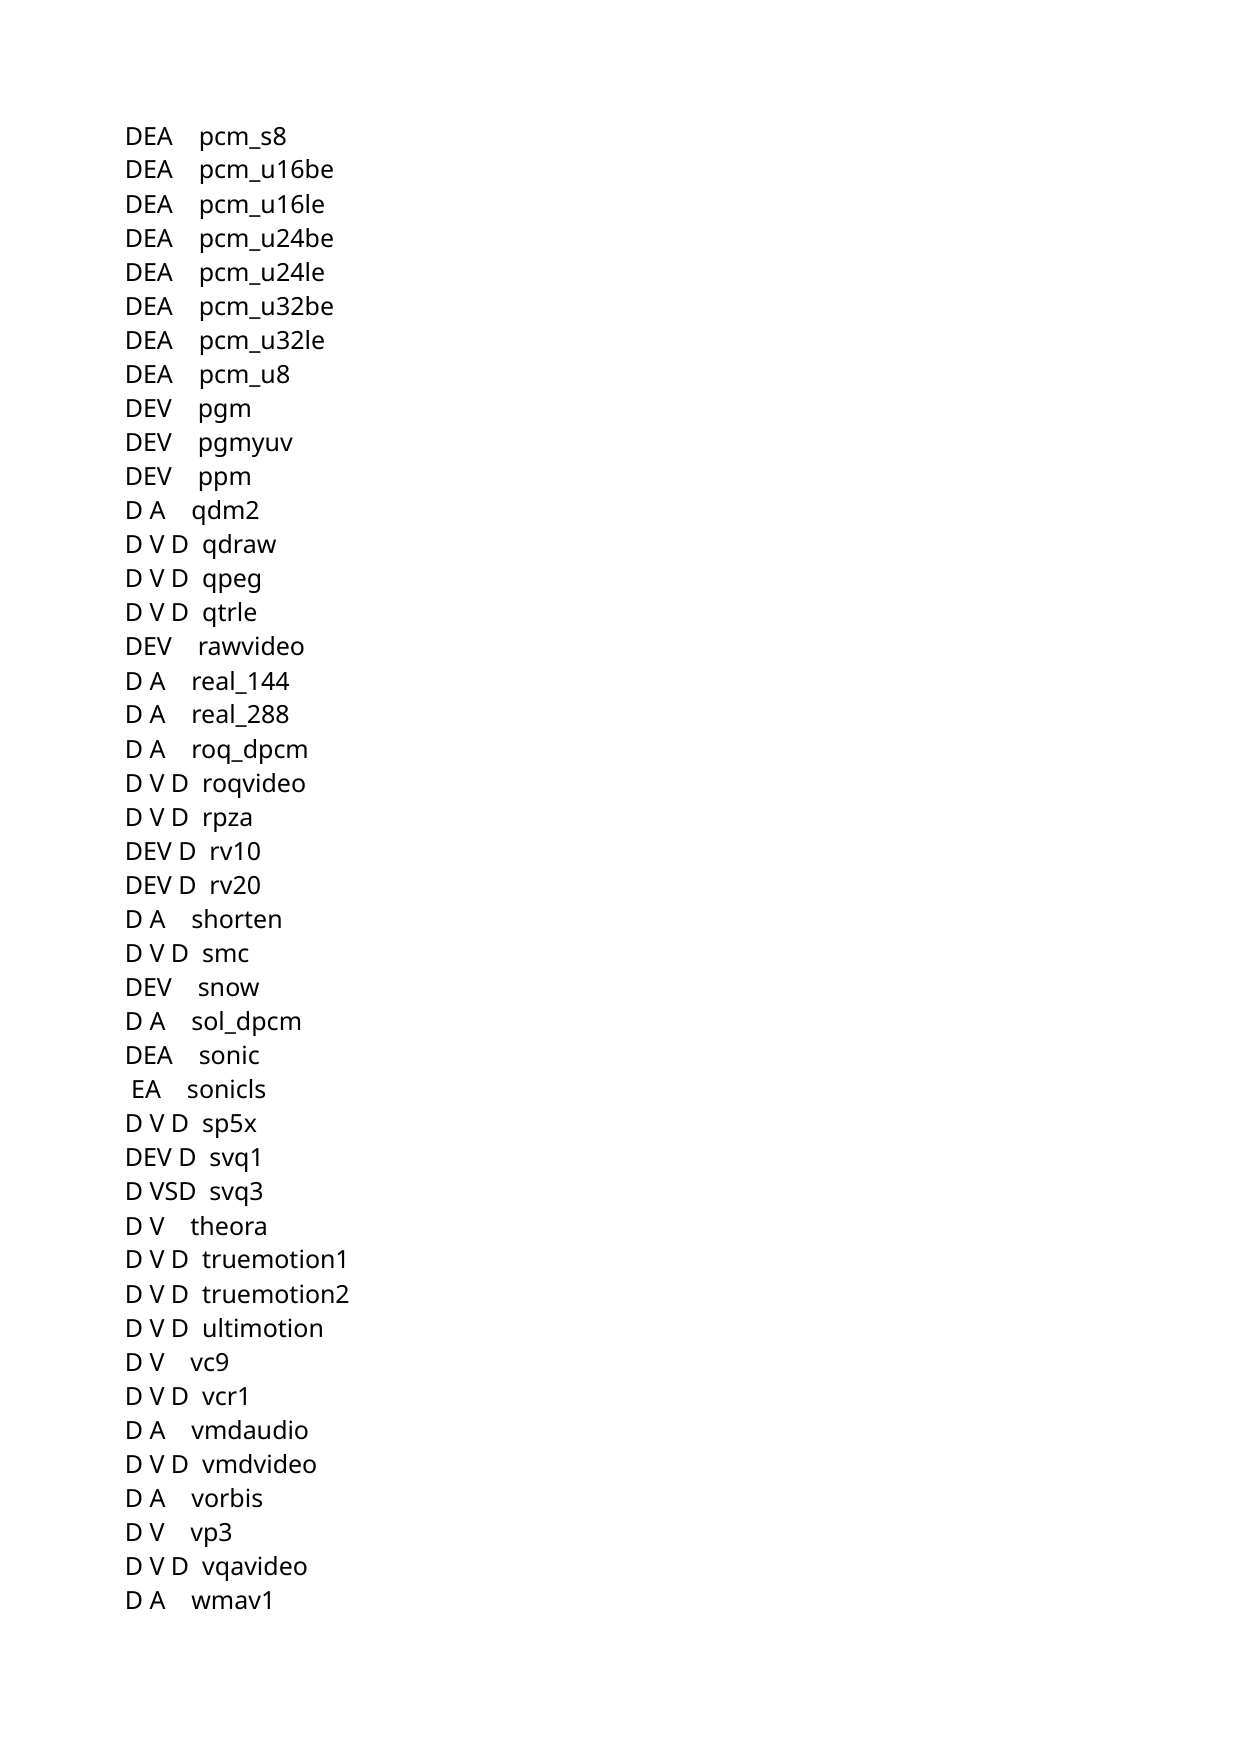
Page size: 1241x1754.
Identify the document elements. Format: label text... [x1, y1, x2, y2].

text D V D truemotion2 [118, 1276, 1122, 1310]
text D V vc9 [118, 1344, 1122, 1378]
text D VSD svq3 [118, 1174, 1122, 1208]
text D A sol_dpcm [118, 1004, 1122, 1038]
text D V D truemotion1 [118, 1242, 1122, 1276]
text DEV rawvideo [118, 629, 1122, 663]
text DEA pcm_u16be [118, 152, 1122, 186]
text D A qdm2 [118, 493, 1122, 527]
text D A vorbis [118, 1481, 1122, 1515]
text D V D vqavideo [118, 1549, 1122, 1583]
text DEA pcm_u16le [118, 186, 1122, 220]
text D A real_144 [118, 663, 1122, 697]
text D A real_288 [118, 697, 1122, 731]
text DEV D svq1 [118, 1140, 1122, 1174]
text DEV snow [118, 970, 1122, 1004]
text D A shorten [118, 902, 1122, 936]
text DEA pcm_u24be [118, 220, 1122, 254]
text DEV D rv10 [118, 833, 1122, 867]
text D V D rpza [118, 799, 1122, 833]
text DEA pcm_u32be [118, 288, 1122, 322]
text DEV ppm [118, 459, 1122, 493]
text DEV D rv20 [118, 867, 1122, 902]
text D A wmav1 [118, 1583, 1122, 1617]
text D V D qdraw [118, 527, 1122, 561]
text D A roq_dpcm [118, 731, 1122, 765]
text D V D vcr1 [118, 1378, 1122, 1412]
text DEA pcm_u8 [118, 357, 1122, 391]
text DEV pgm [118, 391, 1122, 425]
text DEA sonic [118, 1038, 1122, 1072]
text D V D qtrle [118, 595, 1122, 629]
text D V D smc [118, 936, 1122, 970]
text DEA pcm_s8 [118, 118, 1122, 152]
text DEV pgmyuv [118, 425, 1122, 459]
text D V D qpeg [118, 561, 1122, 595]
text D V D ultimotion [118, 1310, 1122, 1344]
text D V vp3 [118, 1515, 1122, 1549]
text D V D vmdvideo [118, 1447, 1122, 1481]
text EA sonicls [118, 1072, 1122, 1106]
text D A vmdaudio [118, 1412, 1122, 1447]
text DEA pcm_u32le [118, 322, 1122, 357]
text DEA pcm_u24le [118, 254, 1122, 288]
text D V D sp5x [118, 1106, 1122, 1140]
text D V D roqvideo [118, 765, 1122, 799]
text D V theora [118, 1208, 1122, 1242]
